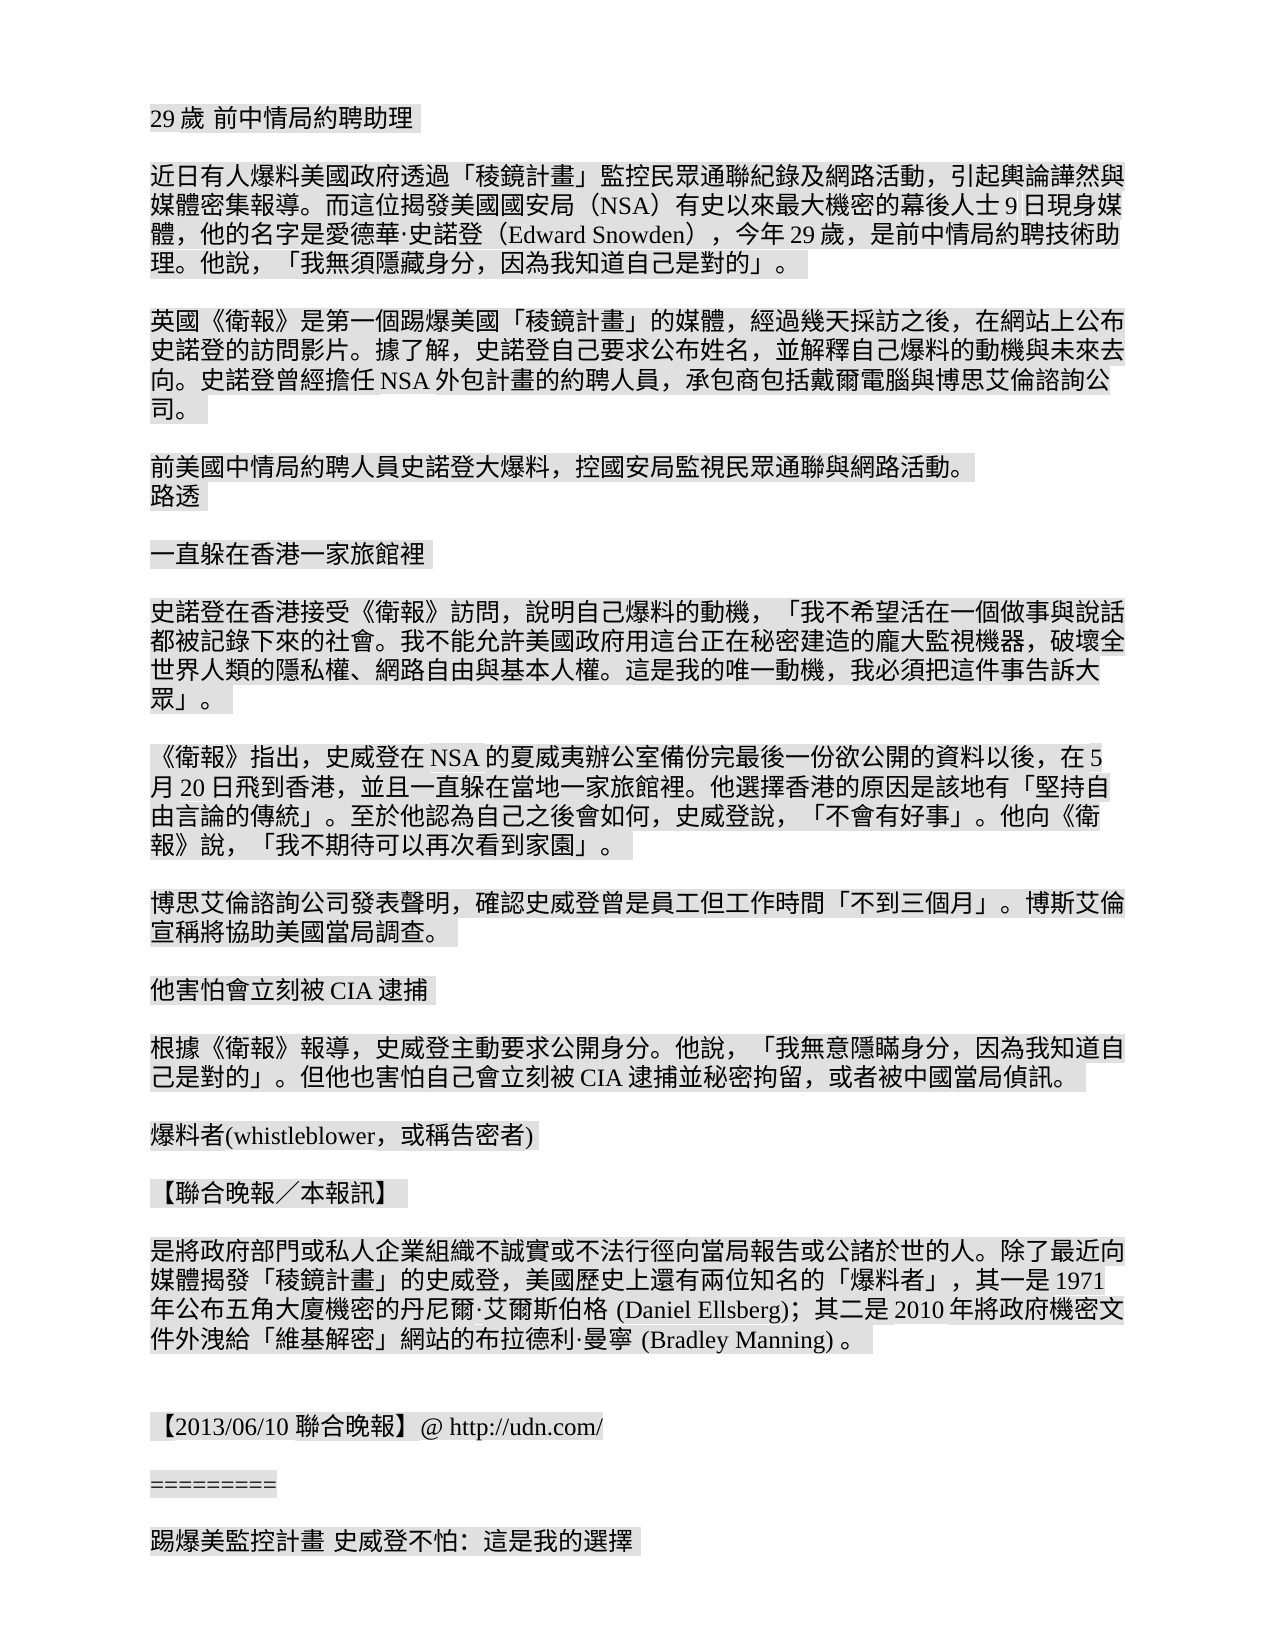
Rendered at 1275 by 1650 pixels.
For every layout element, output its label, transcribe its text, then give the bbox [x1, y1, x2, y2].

text 美國喜歡輸出民主,但其實他連內銷都沒有,還想搞外銷呢! 就如羅素所說,美國從來就不是一個民主國家,羅素說,軍火商與大老闆才是美國人的主人. 主人養了一條狗叫情治單位,監視每個人的一舉一動,包括你所寫的每個字,你所講的每一句話. 黨外時期,有一天,高醫的安全室照例請我去 "聊天",得意地打開一個文件櫃給我看,裏面一堆資料,安全室的人隨便抽出一張要我看,咦? 這不是我昨天剛剛才寄給黨外雜誌和報社的文章嗎? 安全室主任很得意,說我寄出的每封信,他們都能掌握. 後來我發現,我常去的幾家郵局,只要是我發出的信,郵局的人就會自動影印一份送交情治單位. 高醫附近的幾家影印店,也一樣兼負起這份保家衛國的責任. 有一家文具店兼影印店,記得就在高醫附近的山東路上,那個老闆心裏是支持我的,有一天,他跟我說,他們被要求必須盡可能偷偷印一份我所要印的每個資料,送交有關單位. 我向來不搞秘密行動,所以請老闆不用偷偷印也不用假裝沒印好而偷藏一份,你就直接看要印幾份去交差我都沒意見. 一個民主國家是不該有這些行為的. 但事實上,那些整天要輸出民主的國家,這樣的行為不只針對特定人士, 而幾乎是人人通通有獎. 加上網路科技的興起與資料存放空間之大幅縮小,監控變得更為輕而易舉. 讓我比較感冒的仍然是道德上的一致性問題,市面上不是很多那種喜歡講民主談人權的 "知識份子" 嗎? 這些在思想上和行為上都看不出任何 "異議" 跡象的 "異議份子",大多把美國人當爸爸,動不動就是民主人權,但我從沒看過他們對其美國爸爸這樣一些與民主人權完全徹底背道而馳的惡行有過一聲異議. 相反地,今天同樣的事如果發生在國民黨或共產黨身上,哪怕只是一個單一個案,他們一定也會如喪考妣,開起無數的座談會記者會或抗爭丟雞蛋,講得好像人類文明即將滅亡似的. 陳真 ============ 對歐巴馬幻滅 史諾登揭監控案 【中央社╱倫敦9日綜合外電報導】 2013.06.10 史諾登表示，決定洩露美國政府最高機密監控計畫，是基於捍衛「全球人民基本自由」的良心。 美聯社 史諾登（EdwardSnowden）表示，自己決定洩露美國政府最高機密監控計畫，是基於捍衛「全球人民基本自由」的良心，也是對美國總統歐巴馬的期望幻滅。 史諾登29歲，是替國家安全局（NSA）承包商工作的前中央情報局（CIA）員工，5月20日從夏威夷前往香港，目前住在1家飯店。 他說，他揭發國安局所謂「三稜鏡」（PRISM）計畫細節前，思考了很久，也很難下決定，而這麼做是因為感覺他的國家正在打造無法理解的祕密諜報機器，刺探每個美國人。 中情局拒絕置評。 「華盛頓郵報」（Washington Post）和英國「衛報」（Guardian）今天都在史諾登要求下，公開他的身分。 衛報網站刊登的影片專訪中，戴著眼鏡、蓄短鬍的史諾登說：「我不想活在做這種勾當的社會裡…我不想生活在我一舉一動都被記錄的世界裡。」 「國安局打造一種機制，能夠截取幾乎所有事情…民眾相互聯繫的絕大多數內容，都在沒有鎖定目標的情況下自動被汲取。如果我想看你的電郵或你老婆的手機，我只要截取，就可以取得你的電郵、密碼、手機紀錄、信用卡資料。」 部分法律專家不解史諾登為何逃往香港。香港和美國有引渡條約，香港當局可以拘留他60天，讓華府有時間準備正式引渡申請。 史諾登在影片中說，「香港有強大的言論自由傳統」。 他也說，最終希望十分重視網路自由的冰島，能給予他政治庇護。 史諾登說，把女友留在夏威夷，沒告訴她自己的去向。他知道自己面臨的風險，但揭發本案後，過去幾天引發的外界關注令他感到很值得。 他說：「我主要擔心他們會緊跟我的家人、朋友、伴侶，任何跟我有關的人。」「我餘生都必須忍受這些。我將不能和他們聯絡，當局會對任何認識我的人積極採取行動。這讓我晚上睡不著。」 他放棄在夏威夷年薪約20萬美元的舒適生活。他說：「我無法昧著良心，允許美國政府透過這種祕密打造的大規模監控機器，侵犯全球人民的隱私、網路自由和基本自由。」 史諾登說，歐巴馬一直延續前總統小布希的政策。他對歐巴馬的期望破滅後，才下定決心打破沉默。 【2013/06/10 中央社】 =============== 爆料美監控 前中情局雇員現身：我是對的 【聯合晚報╱編譯蔡致仁/綜合報導】 2013.06.10 03:25 pm 前美國中情局約聘人員史諾登大爆料，控國安局監視民眾通聯與網路活動。 路透 29歲 前中情局約聘助理 近日有人爆料美國政府透過「稜鏡計畫」監控民眾通聯紀錄及網路活動，引起輿論譁然與媒體密集報導。而這位揭發美國國安局（NSA）有史以來最大機密的幕後人士9日現身媒體，他的名字是愛德華‧史諾登（Edward Snowden），今年29歲，是前中情局約聘技術助理。他說，「我無須隱藏身分，因為我知道自己是對的」。 英國《衛報》是第一個踢爆美國「稜鏡計畫」的媒體，經過幾天採訪之後，在網站上公布史諾登的訪問影片。據了解，史諾登自己要求公布姓名，並解釋自己爆料的動機與未來去向。史諾登曾經擔任NSA外包計畫的約聘人員，承包商包括戴爾電腦與博思艾倫諮詢公司。 前美國中情局約聘人員史諾登大爆料，控國安局監視民眾通聯與網路活動。 路透 一直躲在香港一家旅館裡 史諾登在香港接受《衛報》訪問，說明自己爆料的動機，「我不希望活在一個做事與說話都被記錄下來的社會。我不能允許美國政府用這台正在秘密建造的龐大監視機器，破壞全世界人類的隱私權、網路自由與基本人權。這是我的唯一動機，我必須把這件事告訴大眾」。 《衛報》指出，史威登在NSA的夏威夷辦公室備份完最後一份欲公開的資料以後，在5月20日飛到香港，並且一直躲在當地一家旅館裡。他選擇香港的原因是該地有「堅持自由言論的傳統」。至於他認為自己之後會如何，史威登說，「不會有好事」。他向《衛報》說，「我不期待可以再次看到家園」。 博思艾倫諮詢公司發表聲明，確認史威登曾是員工但工作時間「不到三個月」。博斯艾倫宣稱將協助美國當局調查。 他害怕會立刻被CIA逮捕 根據《衛報》報導，史威登主動要求公開身分。他說，「我無意隱瞞身分，因為我知道自己是對的」。但他也害怕自己會立刻被CIA逮捕並秘密拘留，或者被中國當局偵訊。 爆料者(whistleblower，或稱告密者) 【聯合晚報／本報訊】 是將政府部門或私人企業組織不誠實或不法行徑向當局報告或公諸於世的人。除了最近向媒體揭發「稜鏡計畫」的史威登，美國歷史上還有兩位知名的「爆料者」，其一是1971年公布五角大廈機密的丹尼爾·艾爾斯伯格 (Daniel Ellsberg)；其二是2010年將政府機密文件外洩給「維基解密」網站的布拉德利·曼寧 (Bradley Manning) 。 【2013/06/10 聯合晚報】@ http://udn.com/ ========= 踢爆美監控計畫 史威登不怕：這是我的選擇 【聯合晚報╱編譯蔡致仁／綜合報導】 2013.06.10 29歲的前CIA約聘人員史威登，透過媒體揭發美國國安局的「稜鏡計畫」。 路透社 英國《衛報》指出，揭發國安局 (NSA)監控人民計畫的史威登，將成為美國史上其中一位最重要的「告密者」(whistleblower)。史威登本人則說，他願意犧牲自己的生活，讓政府的陰謀攤在陽光下，「我不害怕，這是我做的選擇」。 史威登原本生活愉快，年薪20萬美元，跟女友住在夏威夷。 史威登自白說，他本來擁有穩定的工作，年薪大約20萬美元(新台幣595萬元)，跟女朋友一起住在夏威夷，而且有愛他的家人，「我本來過著非常愉快的生活，但我願意犧牲這一切，因為我不能背著良心讓美國政府破壞全世界人類的隱私、網路自由與基本人權」。 前CIA約聘人員史威登與女友5月1日搬出在夏威夷檀香山附近的住宅，目前房子正在出售。 路透社 他寄出第一批爆料文件時附了一張備忘錄，上面寫道，「我知道我會因為這麼做而受苦，但我願意這麼做，讓這個執行秘密法律與不平等赦免，擁有大權掌握世界的聯邦政府的秘密公開」。 「我希望媒體關注美國政府的行徑，我也知道政府會把我妖魔化。」 史威登選擇公開身分，但不斷強調說，不希望媒體聚焦在他身上，「我不要大家注意我，我不希望媒體寫的是關於我的報導，我希望媒體關注美國政府的行徑」。他不怕公開身分的後果，「我知道媒體喜歡把政治辯論聚焦在個人身上，我也知道政府會把我妖魔化」。 5月時，史威登備份所有打算公開的文件，然後向NSA主管說，自己因為癲癇必須接受治療，得請兩周病假。史威登去年發現自己有癲癇症。 史威登回家打包行李，告訴女友說自己要離開夏威夷幾周，但並未說明原因，「對於過去將近10年在情資界工作的人來說，這是很正常的事」。他在5月20日搭飛機到香港然後躲進一間高級旅館，到目前為止離開房間不超過三次，已經累積了巨額帳單。 自從爆料成為媒體焦點以後，他知道NSA與美國政府都在找他，NSA人員與其他執法人員已經到夏威夷他的寓所拜訪兩次，並與他的女友聯繫。 歐巴馬政府積極起訴告密者，提告次數之多前所未有。史威登認為美國政府會傾全力抓到他，然而他平靜地說，「我不害怕，因為這是我做的選擇」。 閱報秘書／爆料者（whistleblower，或稱告密者） 是將政府部門或私人企業組織不誠實或不法行徑向當局報告或公諸於世的人。除了最近向媒體揭發「稜鏡計畫」的史威登，美國歷史上還有兩位知名的「爆料者」，其一是1971年公布五角大廈機密的丹尼爾·艾爾斯伯格 (Daniel Ellsberg)；其二是2010年將政府機密文件外洩給「維基解密」網站的布拉德利·曼寧 (Bradley Manning) 。 【2013/06/10 聯合晚報】 [150, 75, 1125, 1556]
